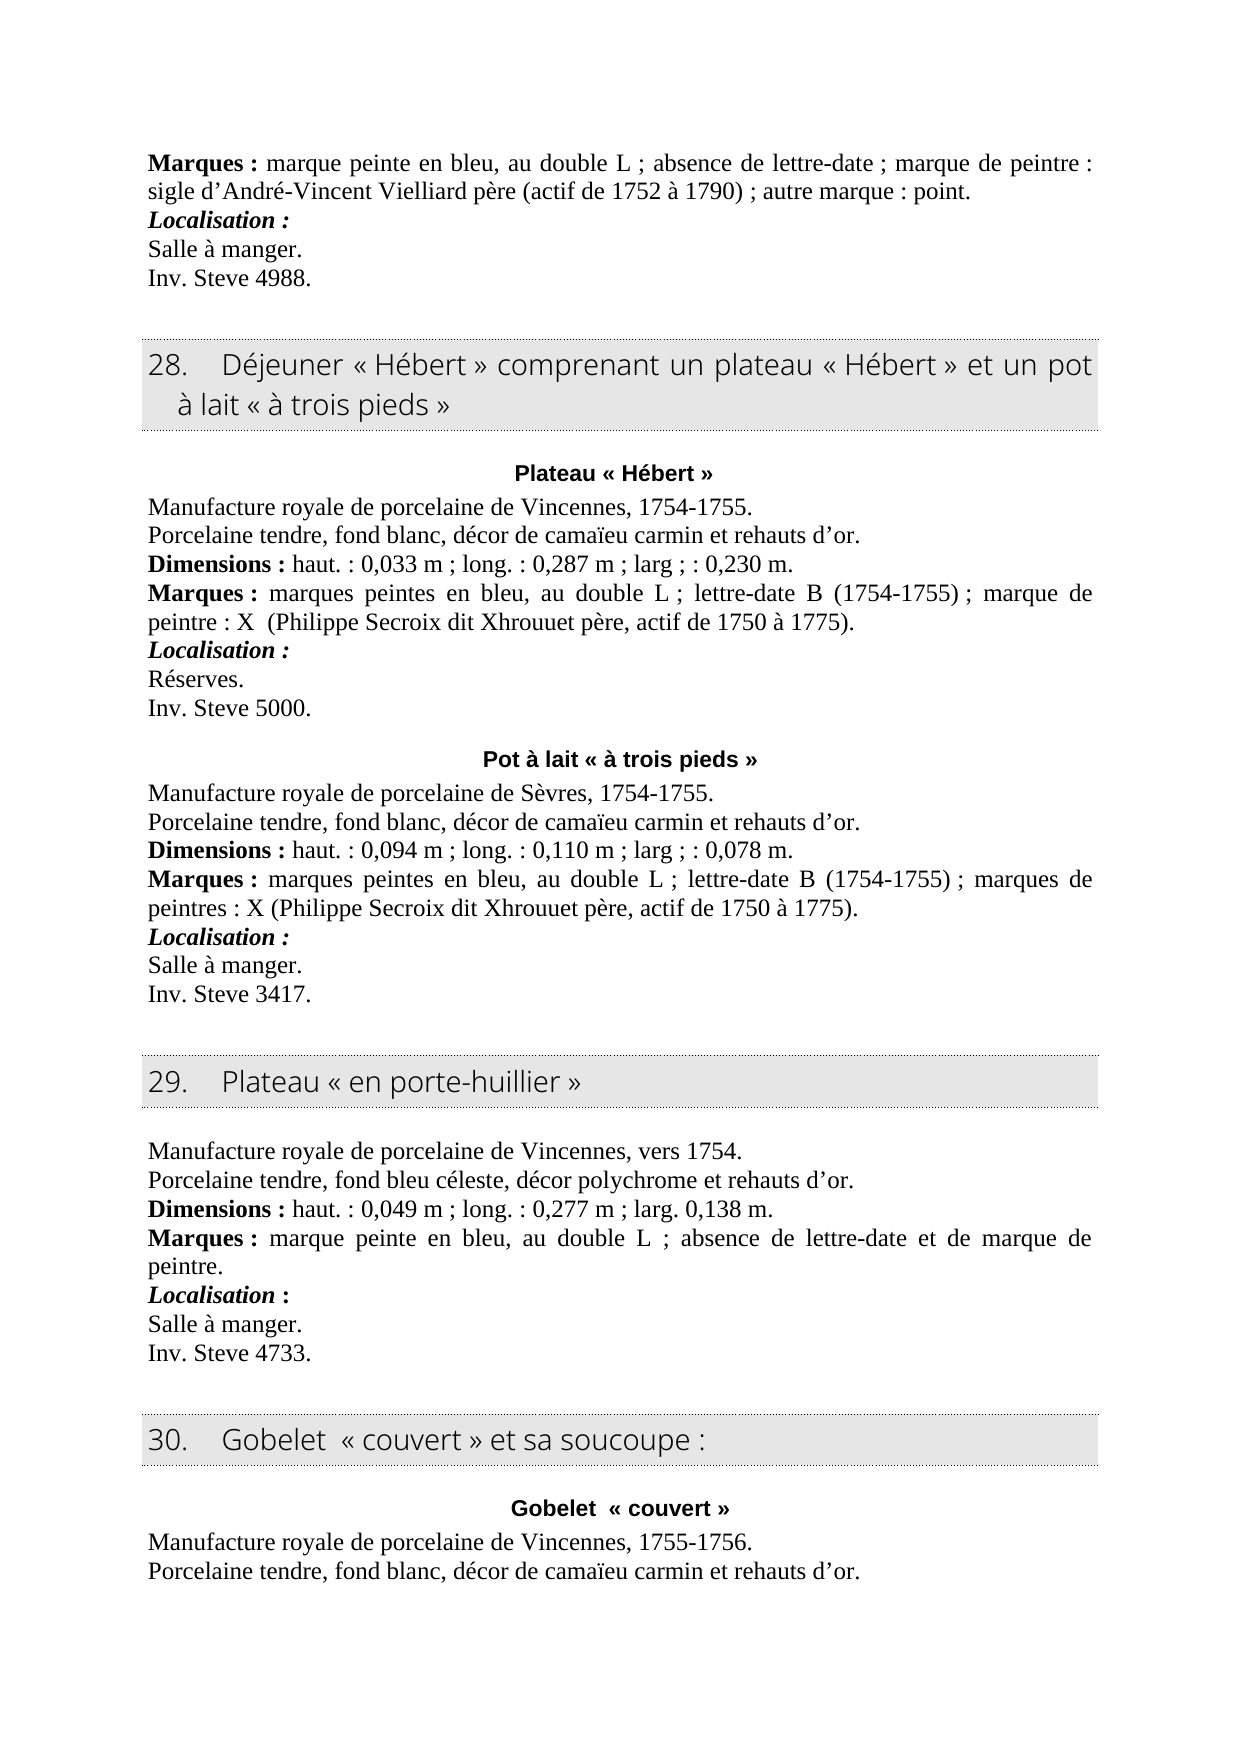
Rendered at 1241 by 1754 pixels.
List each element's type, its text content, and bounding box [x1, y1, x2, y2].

text Salle à manger. [148, 950, 1093, 979]
text Inv. Steve 4988. [148, 263, 1093, 291]
text Manufacture royale de porcelaine de Vincennes, 1755-1756. [148, 1527, 1093, 1556]
text Marques : marque peinte en bleu, au double L ; absence de lettre-date et de marque de peintre. [148, 1223, 1093, 1280]
text Porcelaine tendre, fond blanc, décor de camaïeu carmin et rehauts d’or. [148, 1556, 1093, 1585]
text Inv. Steve 5000. [148, 693, 1093, 722]
text Inv. Steve 4733. [148, 1338, 1093, 1366]
text Manufacture royale de porcelaine de Vincennes, vers 1754. [148, 1136, 1093, 1165]
text Salle à manger. [148, 234, 1093, 263]
text Inv. Steve 3417. [148, 979, 1093, 1008]
text Dimensions : haut. : 0,033 m ; long. : 0,287 m ; larg ; : 0,230 m. [148, 549, 1093, 578]
subtitle Déjeuner « Hébert » comprenant un plateau « Hébert » et un pot à lait « à trois pieds » [142, 339, 1098, 430]
text Marques : marques peintes en bleu, au double L ; lettre-date B (1754-1755) ; marque de peintre : X (Philippe Secroix dit Xhrouuet père, actif de 1750 à 1775). [148, 578, 1093, 636]
subtitle Plateau « en porte-huillier » [142, 1055, 1098, 1107]
text Manufacture royale de porcelaine de Vincennes, 1754-1755. [148, 492, 1093, 521]
text Marques : marques peintes en bleu, au double L ; lettre-date B (1754-1755) ; marques de peintres : X (Philippe Secroix dit Xhrouuet père, actif de 1750 à 1775). [148, 864, 1093, 922]
text Manufacture royale de porcelaine de Sèvres, 1754-1755. [148, 778, 1093, 807]
text Localisation : [148, 636, 1093, 664]
subtitle Gobelet « couvert » et sa soucoupe : [142, 1414, 1098, 1465]
text Porcelaine tendre, fond blanc, décor de camaïeu carmin et rehauts d’or. [148, 807, 1093, 835]
text Dimensions : haut. : 0,094 m ; long. : 0,110 m ; larg ; : 0,078 m. [148, 835, 1093, 864]
text Localisation : [148, 1280, 1093, 1309]
text Réserves. [148, 664, 1093, 693]
text Localisation : [148, 922, 1093, 950]
subtitle Pot à lait « à trois pieds » [148, 746, 1093, 772]
text Localisation : [148, 205, 1093, 234]
text Porcelaine tendre, fond blanc, décor de camaïeu carmin et rehauts d’or. [148, 521, 1093, 549]
text Dimensions : haut. : 0,049 m ; long. : 0,277 m ; larg. 0,138 m. [148, 1194, 1093, 1223]
text Salle à manger. [148, 1309, 1093, 1338]
text Marques : marque peinte en bleu, au double L ; absence de lettre-date ; marque de peintre : sigle d’André-Vincent Vielliard père (actif de 1752 à 1790) ; autre marque : point. [148, 148, 1093, 205]
subtitle Plateau « Hébert » [148, 459, 1093, 486]
subtitle Gobelet « couvert » [148, 1495, 1093, 1521]
text Porcelaine tendre, fond bleu céleste, décor polychrome et rehauts d’or. [148, 1165, 1093, 1194]
